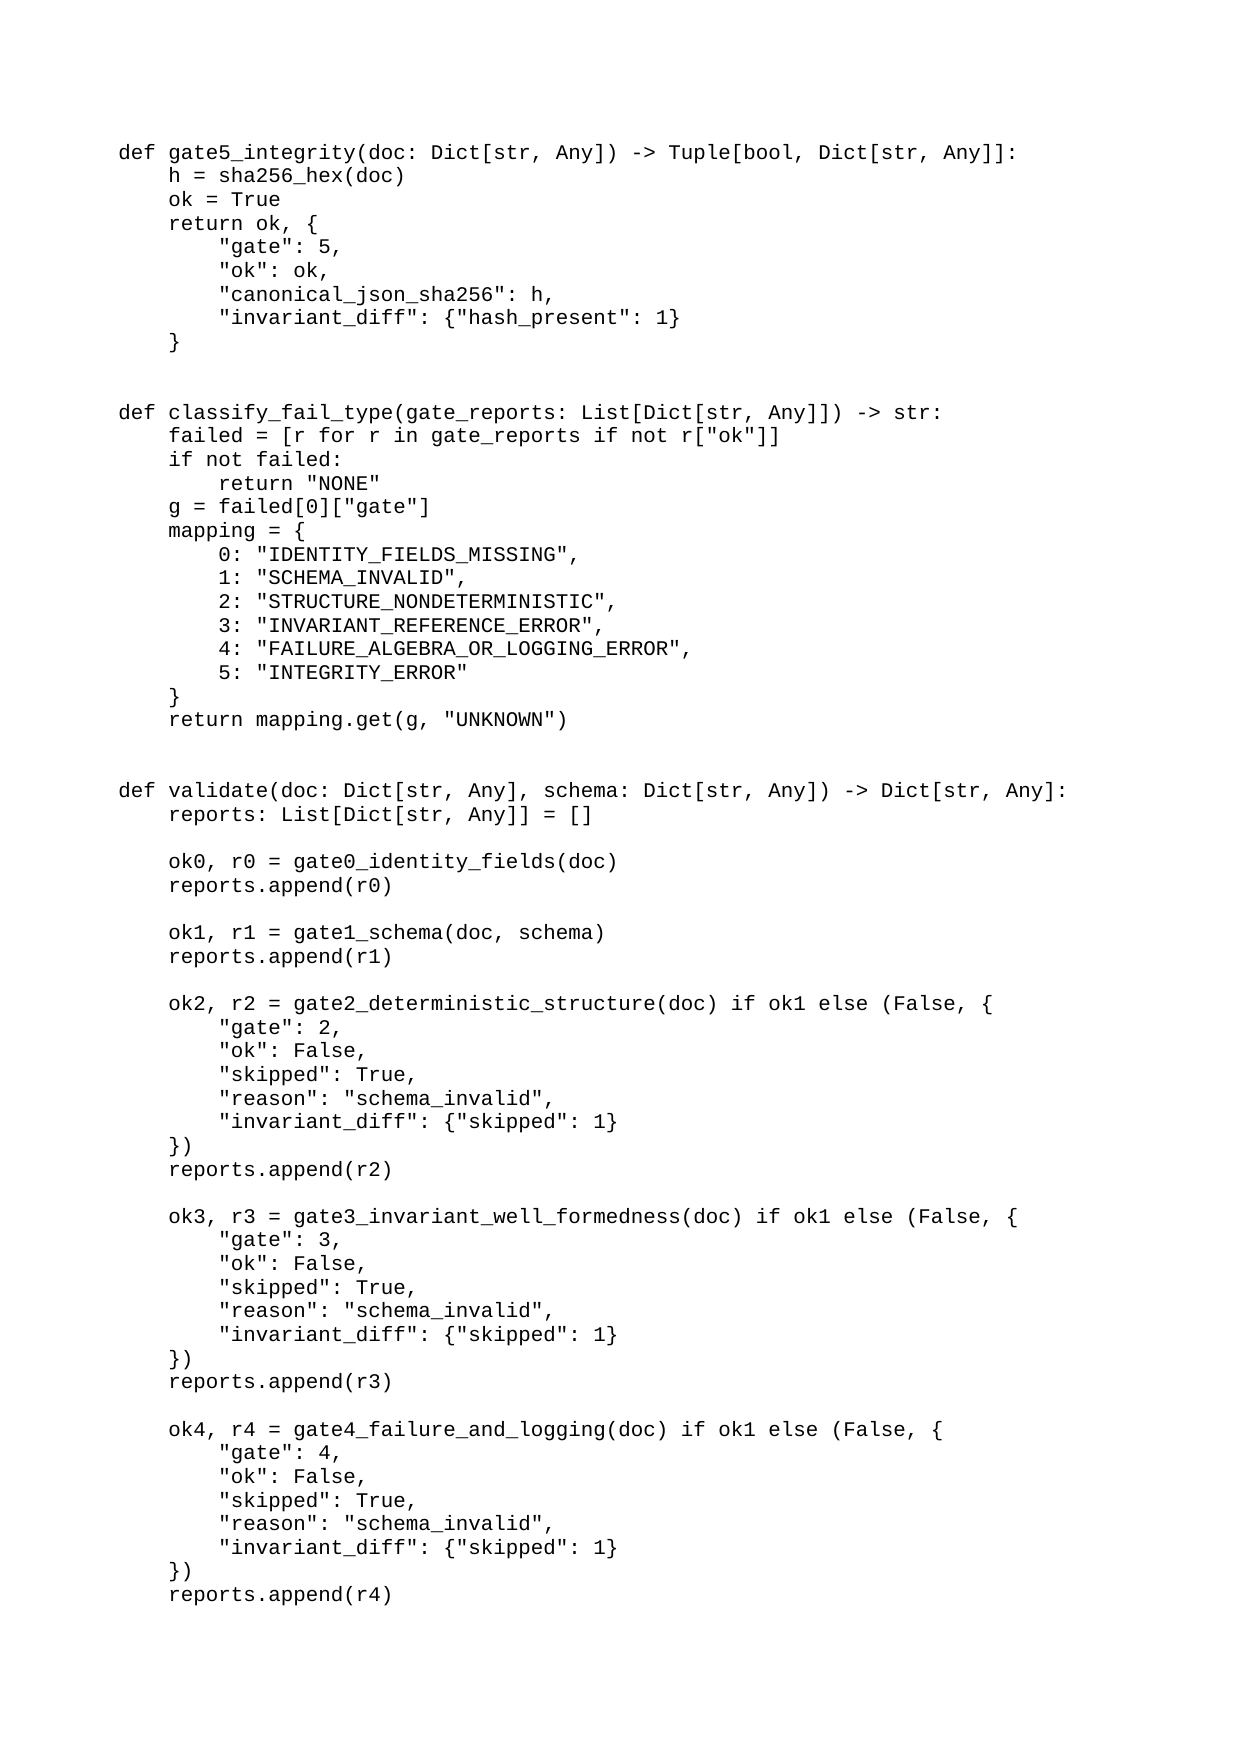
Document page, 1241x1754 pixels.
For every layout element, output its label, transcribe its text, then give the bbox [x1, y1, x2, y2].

text failed = [r for r in gate_reports if not r["ok"]] [118, 426, 1122, 449]
text 1: "SCHEMA_INVALID", [118, 567, 1122, 591]
text def validate(doc: Dict[str, Any], schema: Dict[str, Any]) -> Dict[str, Any]: [118, 780, 1122, 804]
text return mapping.get(g, "UNKNOWN") [118, 709, 1122, 733]
text ok0, r0 = gate0_identity_fields(doc) [118, 851, 1122, 875]
text reports.append(r0) [118, 875, 1122, 898]
text 0: "IDENTITY_FIELDS_MISSING", [118, 544, 1122, 567]
text "gate": 2, [118, 1017, 1122, 1040]
text ok1, r1 = gate1_schema(doc, schema) [118, 922, 1122, 946]
text ok3, r3 = gate3_invariant_well_formedness(doc) if ok1 else (False, { [118, 1206, 1122, 1229]
text if not failed: [118, 449, 1122, 473]
text 4: "FAILURE_ALGEBRA_OR_LOGGING_ERROR", [118, 638, 1122, 662]
text "ok": False, [118, 1253, 1122, 1277]
text "invariant_diff": {"skipped": 1} [118, 1537, 1122, 1561]
text reports: List[Dict[str, Any]] = [] [118, 804, 1122, 827]
text ok = True [118, 189, 1122, 213]
text g = failed[0]["gate"] [118, 496, 1122, 520]
text h = sha256_hex(doc) [118, 165, 1122, 189]
text } [118, 331, 1122, 354]
text "canonical_json_sha256": h, [118, 284, 1122, 307]
text return ok, { [118, 213, 1122, 236]
text }) [118, 1348, 1122, 1371]
text "ok": False, [118, 1466, 1122, 1489]
text }) [118, 1561, 1122, 1584]
text } [118, 686, 1122, 709]
text "invariant_diff": {"skipped": 1} [118, 1111, 1122, 1135]
text "invariant_diff": {"hash_present": 1} [118, 307, 1122, 331]
text "skipped": True, [118, 1277, 1122, 1300]
text "ok": False, [118, 1040, 1122, 1064]
text reports.append(r4) [118, 1584, 1122, 1608]
text def gate5_integrity(doc: Dict[str, Any]) -> Tuple[bool, Dict[str, Any]]: [118, 142, 1122, 165]
text "invariant_diff": {"skipped": 1} [118, 1324, 1122, 1348]
text reports.append(r3) [118, 1371, 1122, 1395]
text "skipped": True, [118, 1064, 1122, 1088]
text "skipped": True, [118, 1489, 1122, 1513]
text ok4, r4 = gate4_failure_and_logging(doc) if ok1 else (False, { [118, 1419, 1122, 1442]
text mapping = { [118, 520, 1122, 544]
text 5: "INTEGRITY_ERROR" [118, 662, 1122, 686]
text reports.append(r2) [118, 1158, 1122, 1182]
text ok2, r2 = gate2_deterministic_structure(doc) if ok1 else (False, { [118, 993, 1122, 1017]
text }) [118, 1135, 1122, 1158]
text "reason": "schema_invalid", [118, 1088, 1122, 1111]
text def classify_fail_type(gate_reports: List[Dict[str, Any]]) -> str: [118, 402, 1122, 426]
text 2: "STRUCTURE_NONDETERMINISTIC", [118, 591, 1122, 615]
text "ok": ok, [118, 260, 1122, 284]
text return "NONE" [118, 473, 1122, 496]
text "gate": 3, [118, 1229, 1122, 1253]
text reports.append(r1) [118, 946, 1122, 969]
text "gate": 4, [118, 1442, 1122, 1466]
text "reason": "schema_invalid", [118, 1300, 1122, 1324]
text "reason": "schema_invalid", [118, 1513, 1122, 1537]
text 3: "INVARIANT_REFERENCE_ERROR", [118, 615, 1122, 638]
text "gate": 5, [118, 236, 1122, 260]
